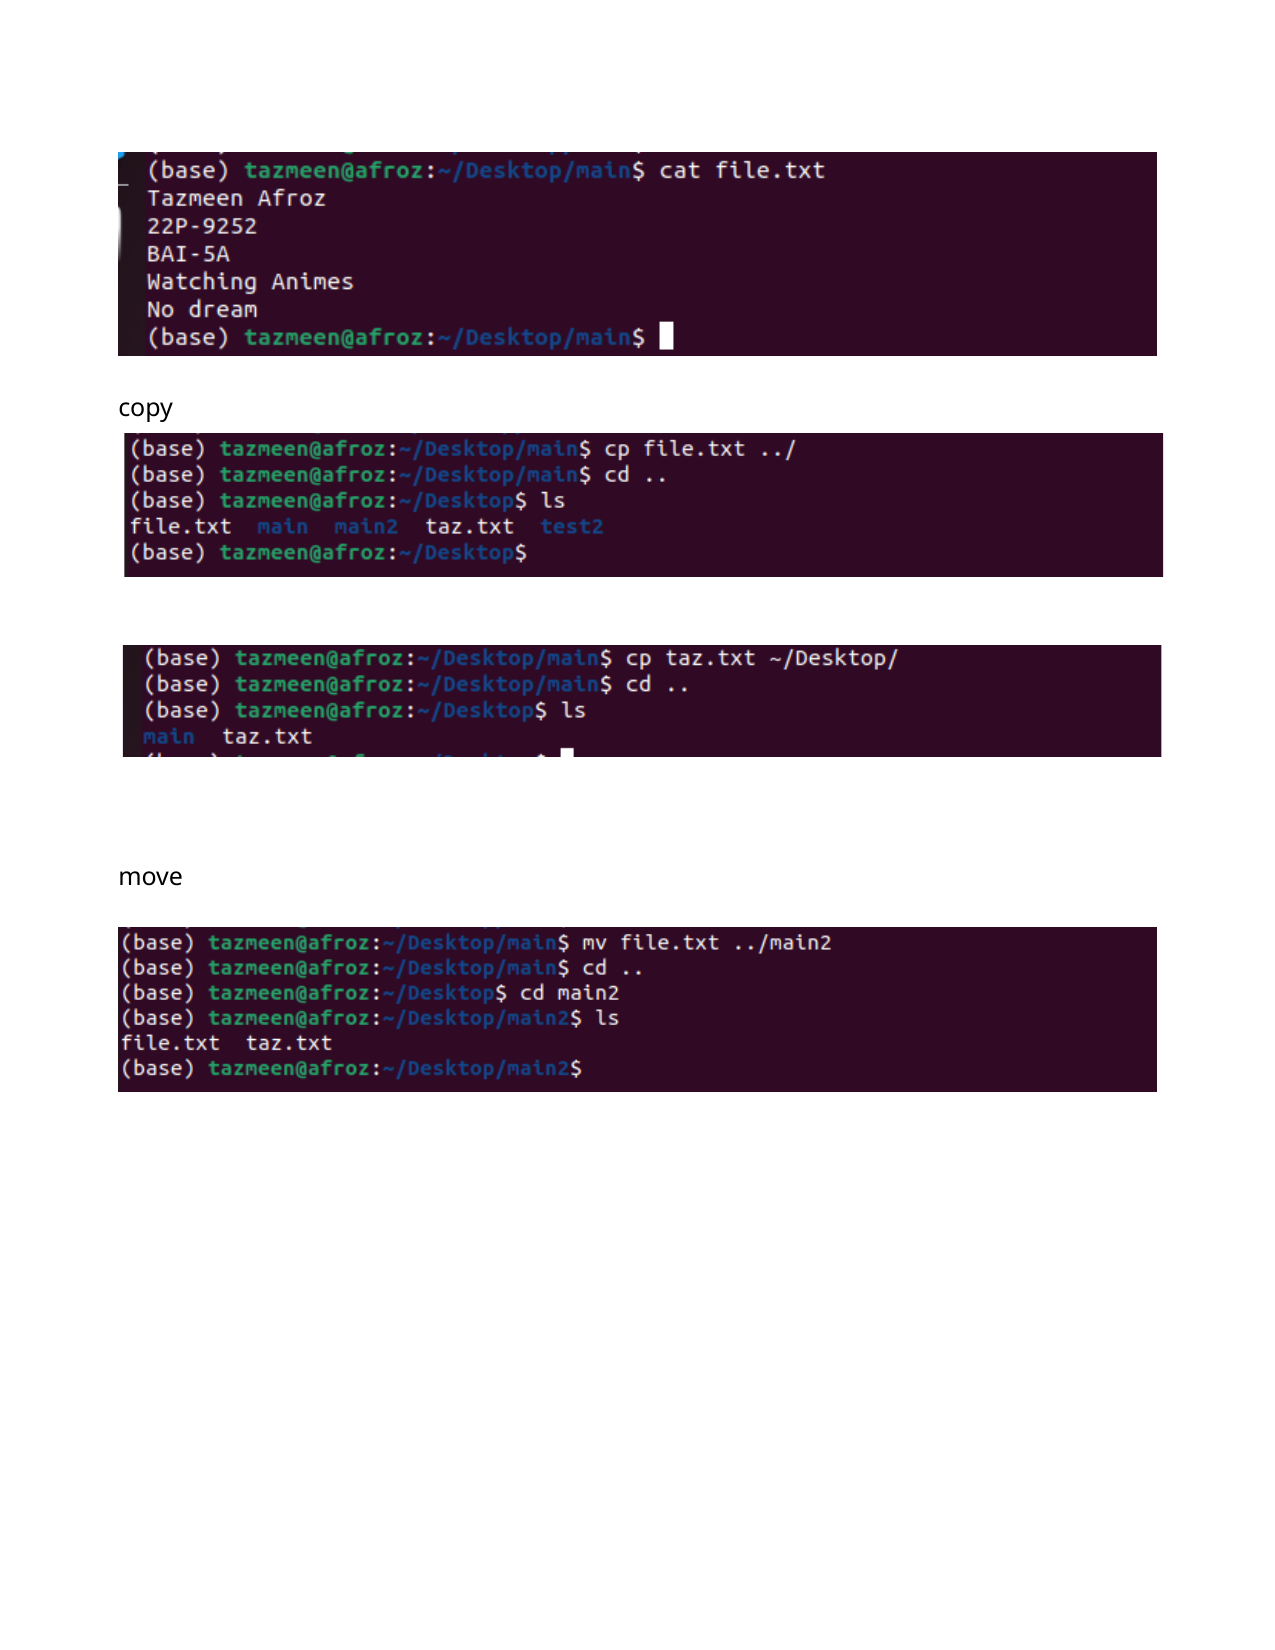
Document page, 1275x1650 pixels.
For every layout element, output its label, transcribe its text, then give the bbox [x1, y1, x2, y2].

text copy [118, 389, 1157, 423]
text move [118, 859, 1157, 893]
picture [118, 927, 1157, 1092]
picture [124, 433, 1164, 577]
picture [122, 645, 1162, 757]
picture [118, 152, 1157, 356]
